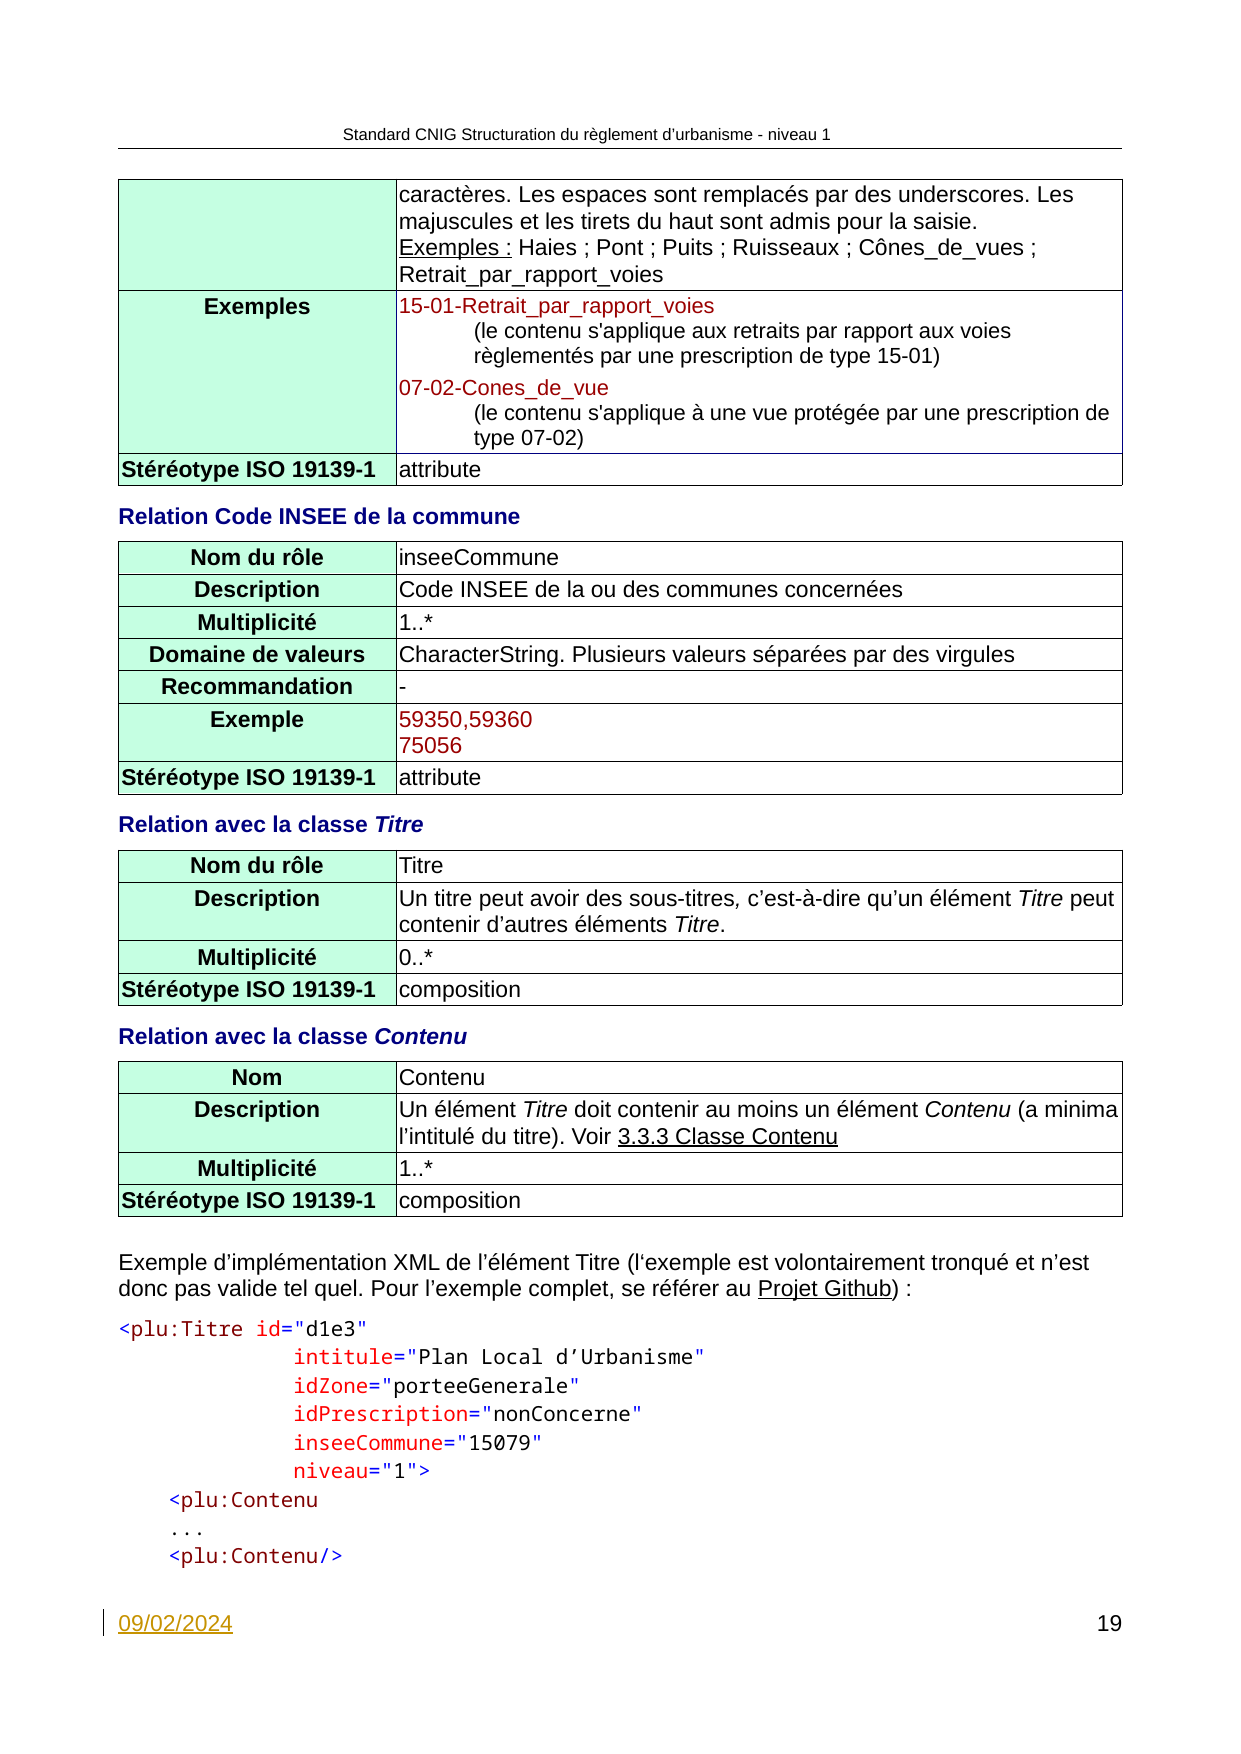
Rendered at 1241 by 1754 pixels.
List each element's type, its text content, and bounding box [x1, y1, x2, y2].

table_cell Multiplicité [119, 1153, 396, 1184]
table_cell Domaine de valeurs [119, 639, 396, 670]
table_cell caractères. Les espaces sont remplacés par des underscores. Les majuscules et les tirets du haut sont admis pour la saisie. Exemples : Haies ; Pont ; Puits ; Ruisseaux ; Cônes_de_vues ; Retrait_par_rapport_voies [397, 180, 1122, 290]
table_cell Exemples [119, 291, 396, 453]
table_cell [119, 180, 396, 290]
table_cell composition [397, 1185, 1122, 1216]
text <plu:Contenu [118, 1485, 1122, 1513]
subtitle Relation Code INSEE de la commune [118, 503, 1122, 529]
table_cell Stéréotype ISO 19139-1 [119, 762, 396, 793]
text ... [118, 1513, 1122, 1542]
table_cell 0..* [397, 941, 1122, 973]
text intitule="Plan Local d’Urbanisme" [118, 1342, 1122, 1371]
text idPrescription="nonConcerne" [118, 1399, 1122, 1428]
table_cell 59350,59360 75056 [397, 704, 1122, 761]
table_cell Description [119, 1094, 396, 1152]
text <plu:Titre id="d1e3" [118, 1314, 1122, 1342]
text Exemple d’implémentation XML de l’élément Titre (l‘exemple est volontairement tronqué et n’est donc pas valide tel quel. Pour l’exemple complet, se référer au Projet Github) : [118, 1249, 1122, 1302]
table_cell 1..* [397, 607, 1122, 638]
table_cell Stéréotype ISO 19139-1 [119, 454, 396, 485]
subtitle Relation avec la classe Contenu [118, 1023, 1122, 1049]
table_header inseeCommune [397, 542, 1122, 573]
table_header Titre [397, 851, 1122, 882]
table_cell - [397, 671, 1122, 703]
table_cell Multiplicité [119, 607, 396, 638]
table_cell attribute [397, 762, 1122, 793]
table_cell 15-01-Retrait_par_rapport_voies (le contenu s'applique aux retraits par rapport aux voies règlementés par une prescription de type 15-01) 07-02-Cones_de_vue (le contenu s'applique à une vue protégée par une prescription de type 07-02) [397, 291, 1122, 453]
table_cell Code INSEE de la ou des communes concernées [397, 575, 1122, 606]
table_cell Stéréotype ISO 19139-1 [119, 1185, 396, 1216]
table_cell Description [119, 883, 396, 940]
text inseeCommune="15079" [118, 1428, 1122, 1456]
table_cell 1..* [397, 1153, 1122, 1184]
table_cell attribute [397, 454, 1122, 485]
table_cell Description [119, 575, 396, 606]
text <plu:Contenu/> [118, 1542, 1122, 1570]
table_header Contenu [397, 1062, 1122, 1093]
table_cell Un élément Titre doit contenir au moins un élément Contenu (a minima l’intitulé du titre). Voir 3.3.3 Classe Contenu [397, 1094, 1122, 1152]
text idZone="porteeGenerale" [118, 1371, 1122, 1399]
table_header Nom du rôle [119, 851, 396, 882]
table_header Nom [119, 1062, 396, 1093]
table_header Nom du rôle [119, 542, 396, 573]
table_cell Recommandation [119, 671, 396, 703]
table_cell CharacterString. Plusieurs valeurs séparées par des virgules [397, 639, 1122, 670]
subtitle Relation avec la classe Titre [118, 811, 1122, 838]
table_cell composition [397, 974, 1122, 1005]
table_cell Exemple [119, 704, 396, 761]
text niveau="1"> [118, 1456, 1122, 1485]
table_cell Un titre peut avoir des sous-titres, c’est-à-dire qu’un élément Titre peut contenir d’autres éléments Titre. [397, 883, 1122, 940]
table_cell Multiplicité [119, 941, 396, 973]
table_cell Stéréotype ISO 19139-1 [119, 974, 396, 1005]
